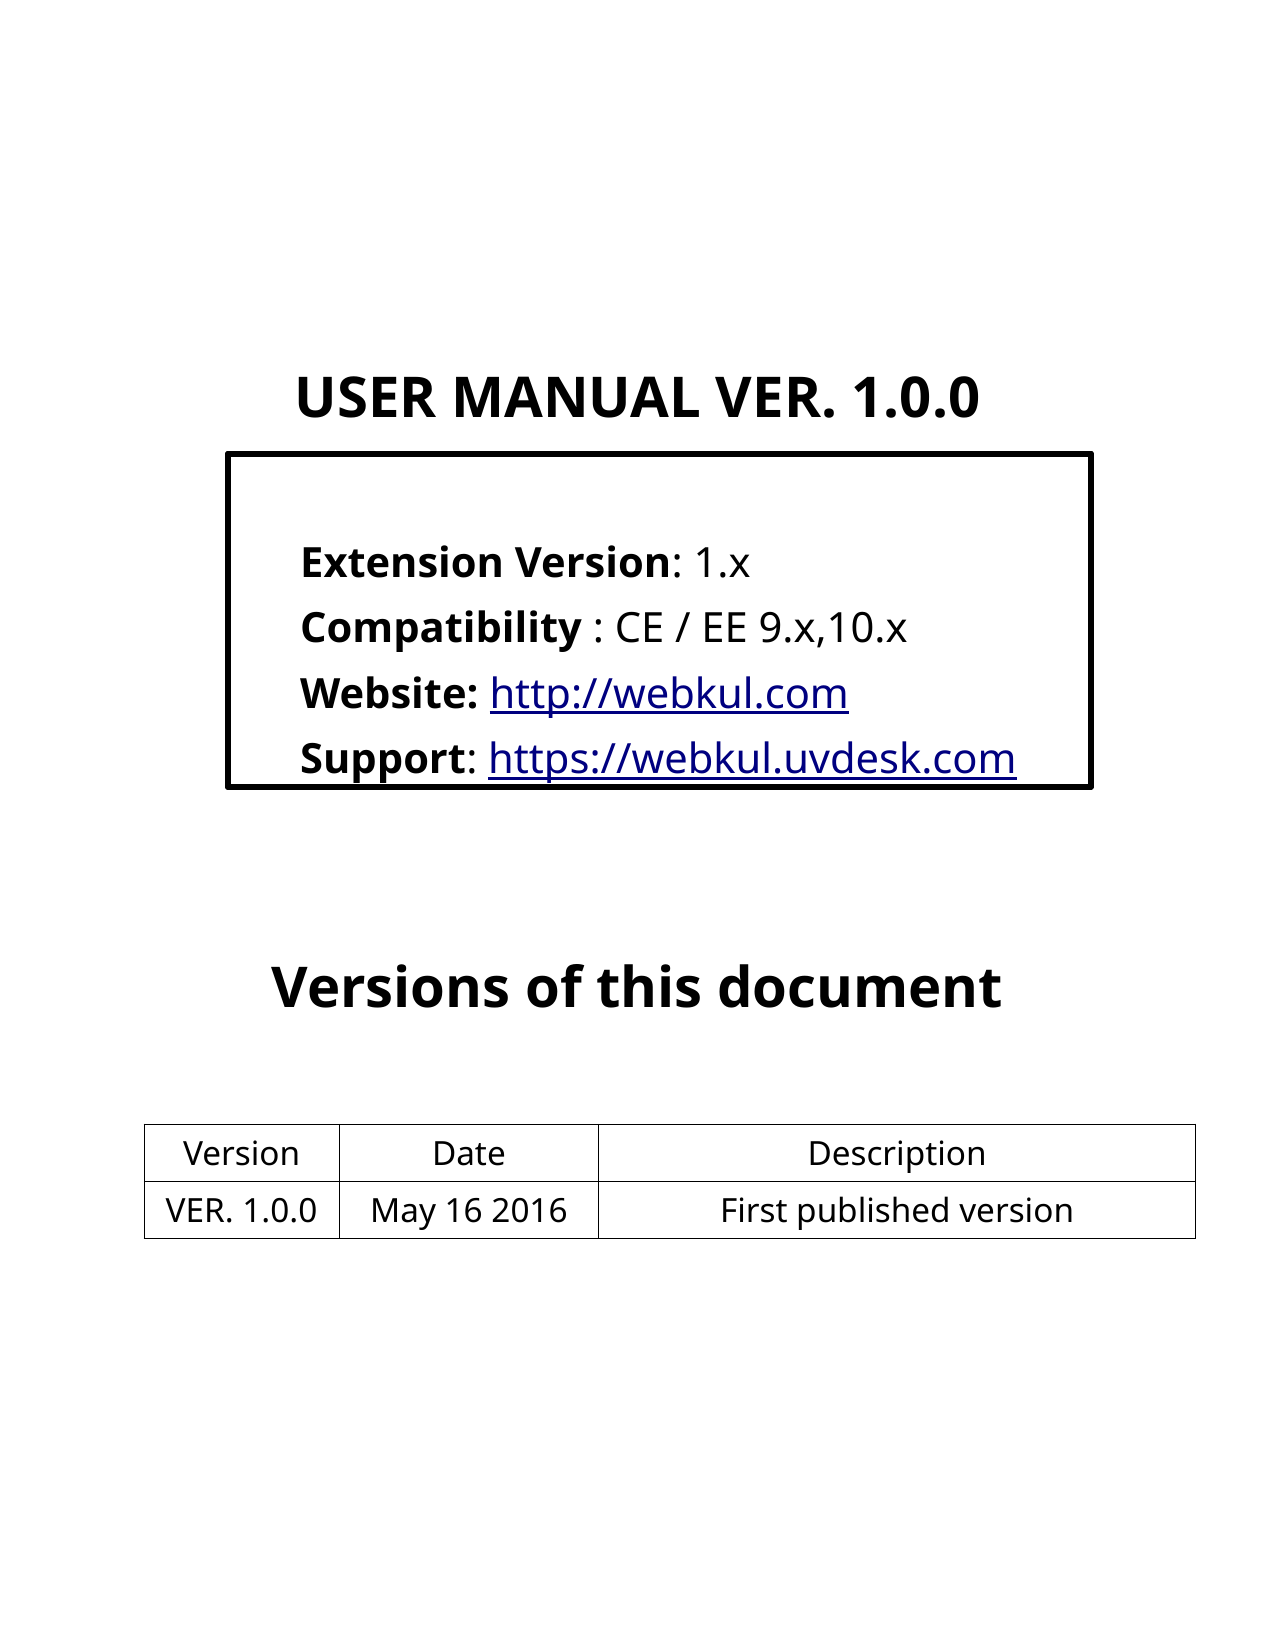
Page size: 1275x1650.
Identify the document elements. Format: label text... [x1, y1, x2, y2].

text Compatibility : CE / EE 9.x,10.x [300, 598, 1088, 655]
text Versions of this document [150, 947, 1125, 1024]
table_cell May 16 2016 [340, 1182, 598, 1237]
text [1094, 533, 1125, 590]
text USER MANUAL VER. 1.0.0 [150, 357, 1125, 433]
text [1094, 598, 1125, 655]
text Support: https://webkul.uvdesk.com [300, 729, 1088, 784]
table_cell First published version [599, 1182, 1195, 1237]
table_header Version [145, 1125, 339, 1181]
text [1094, 729, 1125, 786]
text Extension Version: 1.x [300, 533, 1088, 590]
text [1094, 663, 1125, 720]
table_cell VER. 1.0.0 [145, 1182, 339, 1237]
table_header Date [340, 1125, 598, 1181]
table_header Description [599, 1125, 1195, 1181]
text Website: http://webkul.com [300, 663, 1088, 720]
